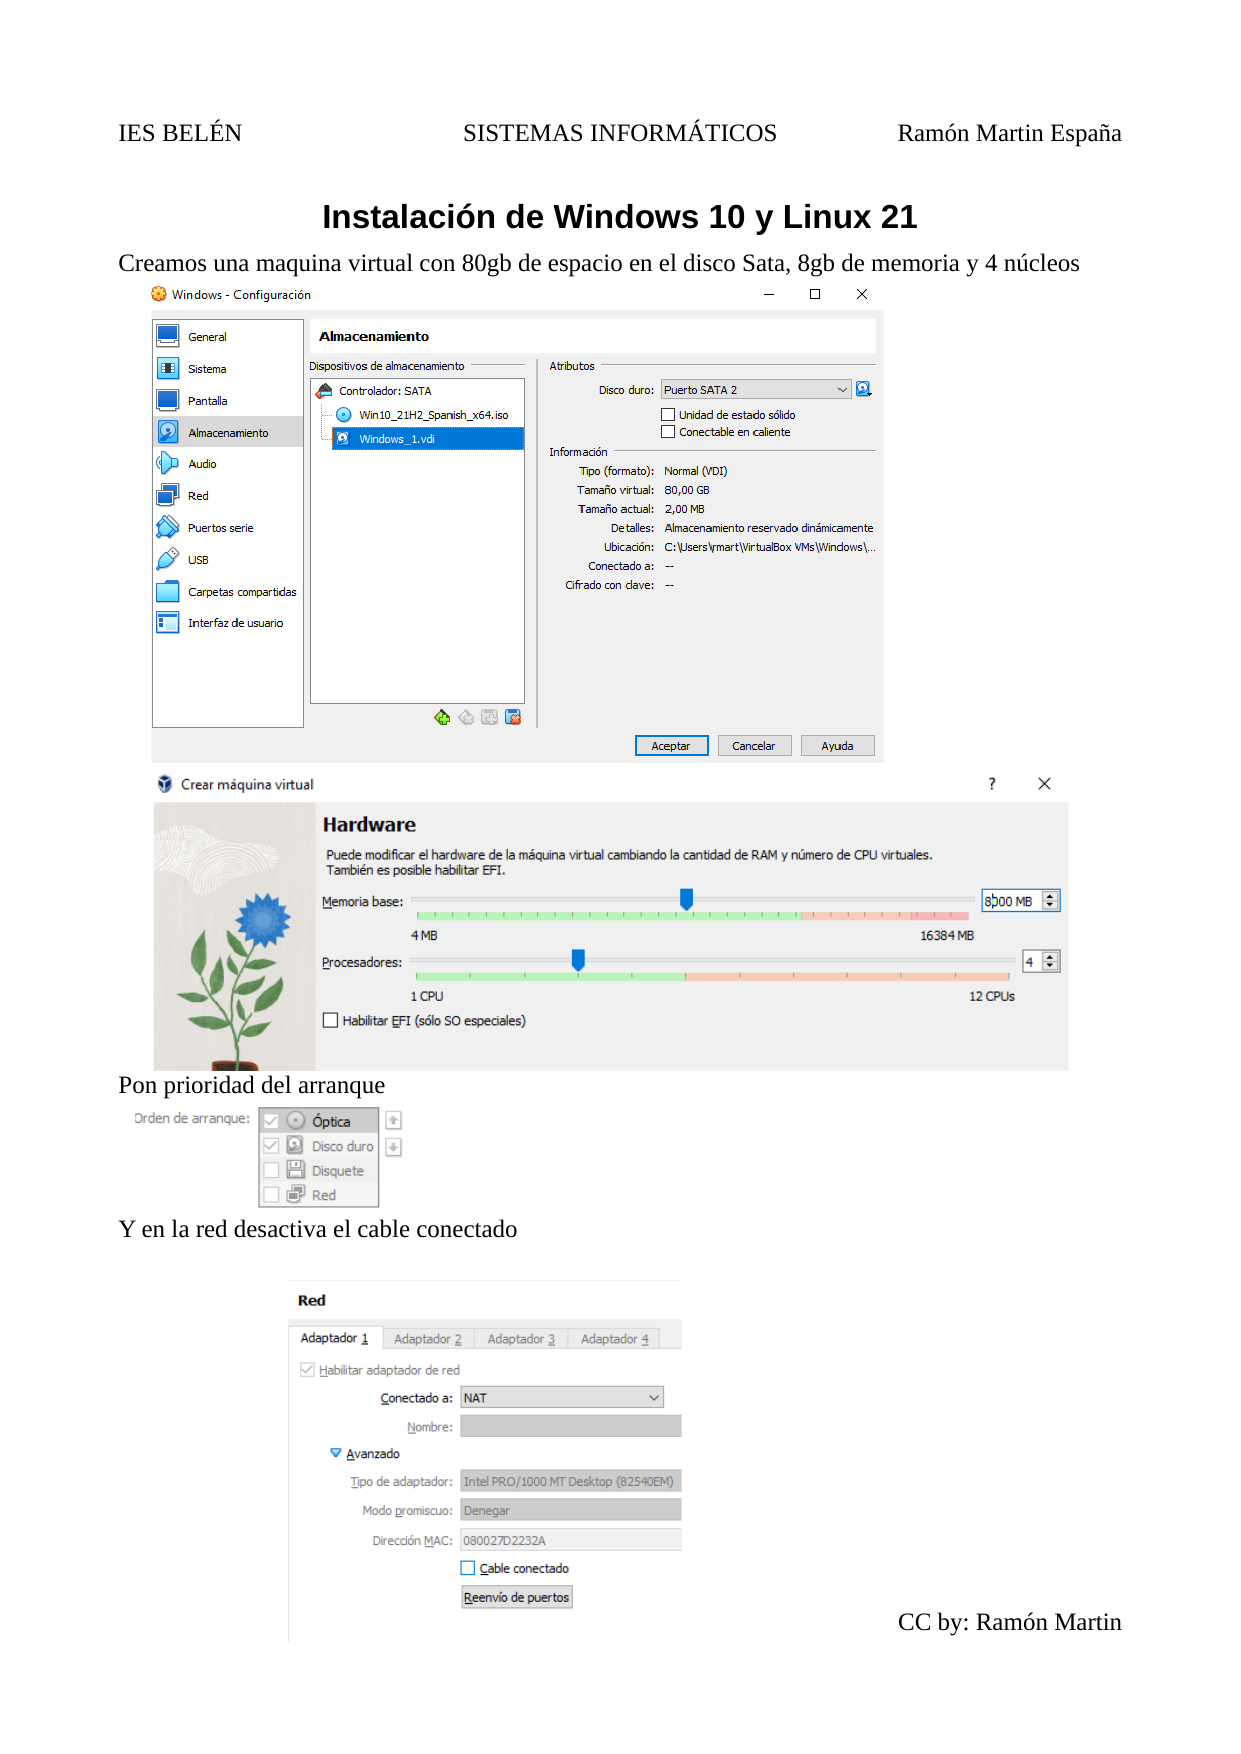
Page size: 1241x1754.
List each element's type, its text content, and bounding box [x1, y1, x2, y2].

picture [153, 772, 1069, 1071]
picture [288, 1280, 682, 1642]
picture [134, 1106, 404, 1215]
text Pon prioridad del arranque [118, 277, 1122, 1099]
text Y en la red desactiva el cable conectado [118, 1099, 1122, 1243]
picture [151, 286, 884, 763]
subtitle Instalación de Windows 10 y Linux 21 [118, 197, 1122, 236]
text Creamos una maquina virtual con 80gb de espacio en el disco Sata, 8gb de memoria y 4 núcleos [118, 248, 1122, 277]
